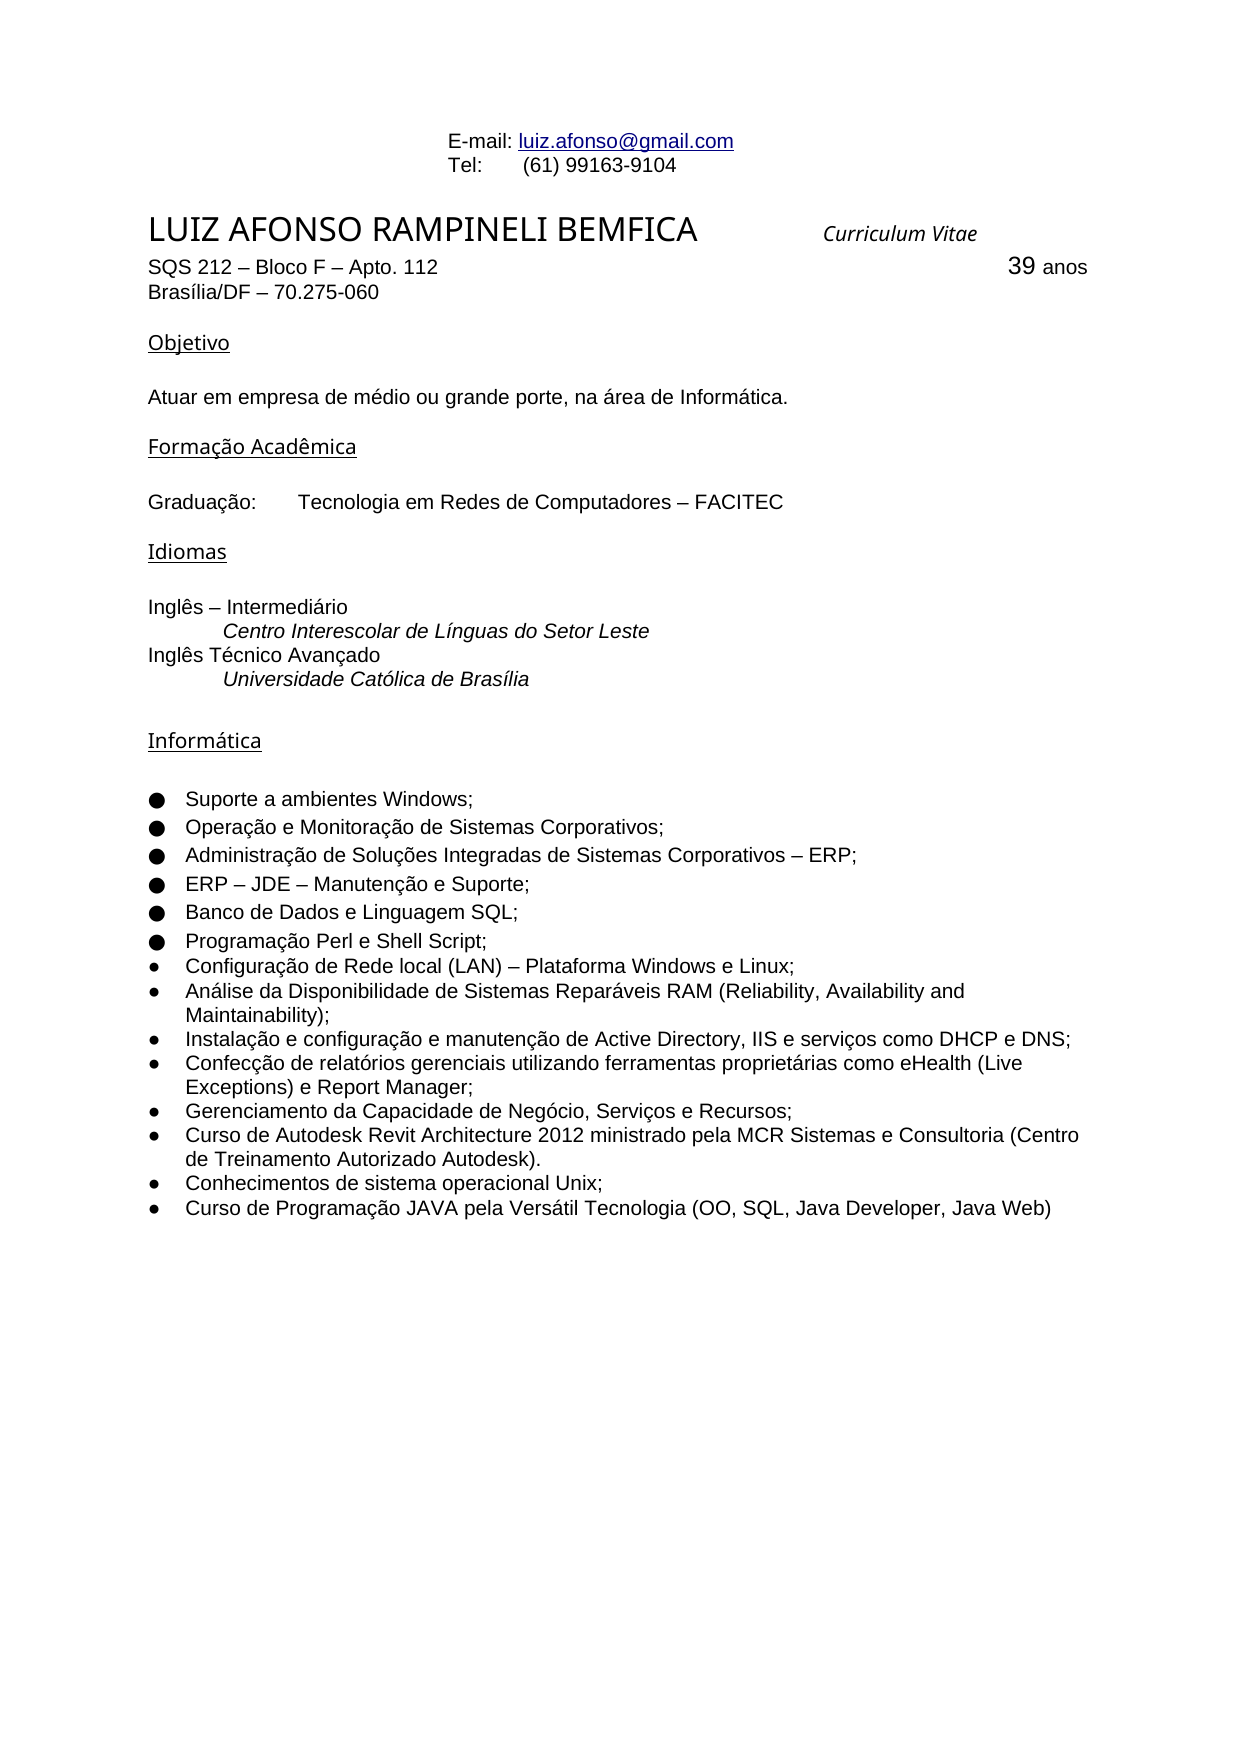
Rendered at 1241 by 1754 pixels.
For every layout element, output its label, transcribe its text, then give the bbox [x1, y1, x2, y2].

subtitle Informática [148, 726, 1093, 755]
list Administração de Soluções Integradas de Sistemas Corporativos – ERP; [148, 841, 1093, 869]
text Graduação: Tecnologia em Redes de Computadores – FACITEC [148, 489, 1093, 513]
list Curso de Autodesk Revit Architecture 2012 ministrado pela MCR Sistemas e Consultoria (Centro de Treinamento Autorizado Autodesk). [148, 1123, 1093, 1171]
subtitle Formação Acadêmica [148, 432, 1093, 461]
text LUIZ AFONSO RAMPINELI BEMFICA Curriculum Vitae [148, 206, 1093, 251]
list Confecção de relatórios gerenciais utilizando ferramentas proprietárias como eHealth (Live Exceptions) e Report Manager; [148, 1051, 1093, 1099]
list Curso de Programação JAVA pela Versátil Tecnologia (OO, SQL, Java Developer, Java Web) [148, 1195, 1093, 1219]
text Atuar em empresa de médio ou grande porte, na área de Informática. [148, 384, 1093, 408]
text SQS 212 – Bloco F – Apto. 112 39 anos [148, 251, 1093, 280]
subtitle Idiomas [148, 537, 1093, 566]
text Objetivo [148, 328, 1093, 356]
list ERP – JDE – Manutenção e Suporte; [148, 869, 1093, 897]
text Brasília/DF – 70.275-060 [148, 280, 1093, 304]
list Banco de Dados e Linguagem SQL; [148, 897, 1093, 926]
list Configuração de Rede local (LAN) – Plataforma Windows e Linux; [148, 954, 1093, 978]
text Centro Interescolar de Línguas do Setor Leste [223, 619, 1093, 643]
list Gerenciamento da Capacidade de Negócio, Serviços e Recursos; [148, 1099, 1093, 1123]
list Instalação e configuração e manutenção de Active Directory, IIS e serviços como DHCP e DNS; [148, 1027, 1093, 1051]
list Operação e Monitoração de Sistemas Corporativos; [148, 812, 1093, 841]
list Programação Perl e Shell Script; [148, 926, 1093, 954]
list Suporte a ambientes Windows; [148, 784, 1093, 812]
text Inglês Técnico Avançado [148, 643, 1093, 667]
text Universidade Católica de Brasília [223, 667, 1093, 691]
text Inglês – Intermediário [148, 595, 1093, 619]
list Análise da Disponibilidade de Sistemas Reparáveis RAM (Reliability, Availability and Maintainability); [148, 978, 1093, 1027]
list Conhecimentos de sistema operacional Unix; [148, 1171, 1093, 1195]
